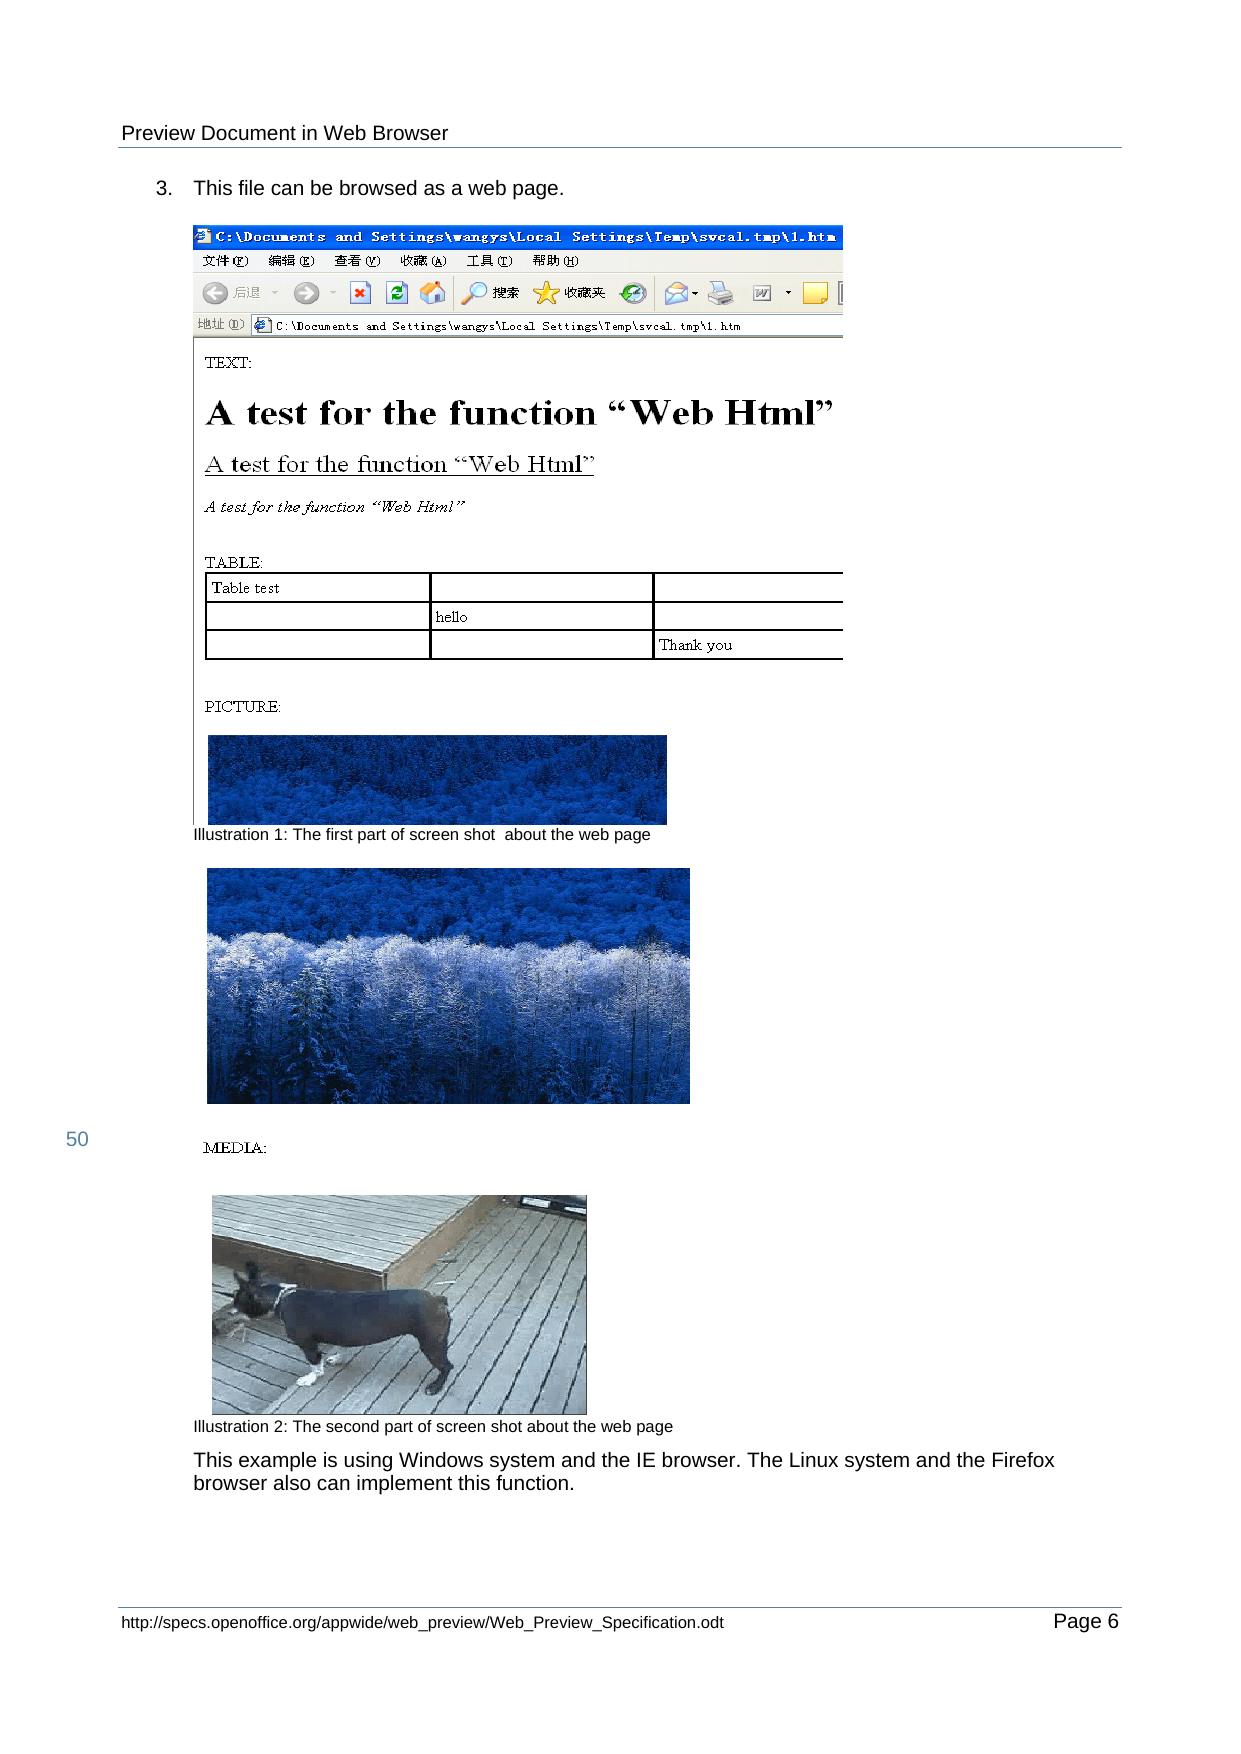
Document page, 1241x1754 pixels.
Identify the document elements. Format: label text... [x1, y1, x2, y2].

list This example is using Windows system and the IE browser. The Linux system and the Firefox browser also can implement this function. [156, 1448, 1122, 1495]
picture [193, 868, 725, 1418]
picture [193, 225, 843, 825]
list Illustration 2: The second part of screen shot about the web page [193, 1418, 725, 1436]
list This file can be browsed as a web page. [156, 177, 1122, 200]
list Illustration 1: The first part of screen shot about the web page [193, 825, 843, 843]
